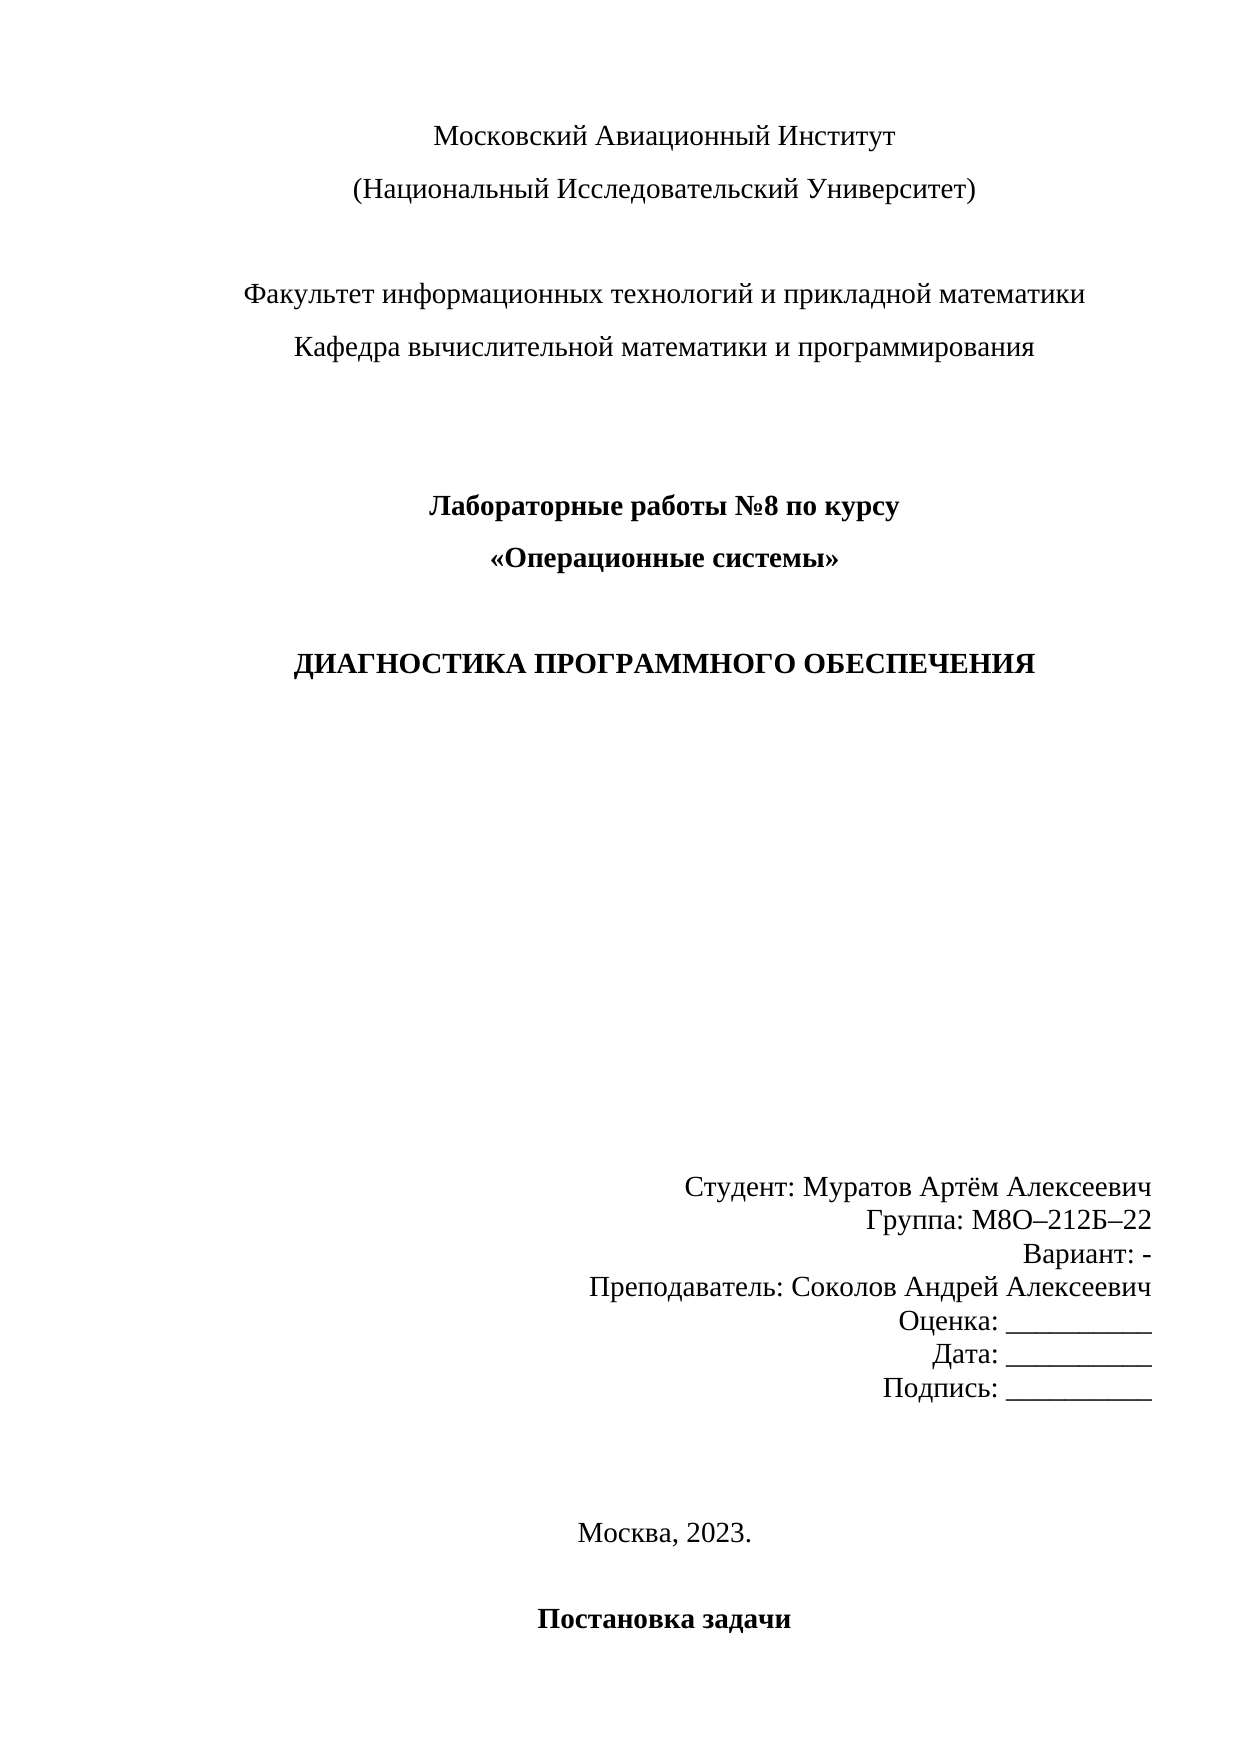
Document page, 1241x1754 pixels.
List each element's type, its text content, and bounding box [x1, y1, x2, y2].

text Московский Авиационный Институт [177, 118, 1152, 152]
text Москва, 2023. [177, 1515, 1152, 1548]
text (Национальный Исследовательский Университет) [177, 171, 1152, 204]
text Вариант: - [767, 1236, 1152, 1269]
text Постановка задачи [177, 1601, 1152, 1634]
text Подпись: __________ [177, 1370, 1152, 1403]
text Студент: Муратов Артём Алексеевич [177, 1169, 1152, 1202]
text Лабораторные работы №8 по курсу [177, 488, 1152, 521]
text «Операционные системы» [177, 541, 1152, 574]
text Группа: М8О–212Б–22 [767, 1202, 1152, 1236]
text Факультет информационных технологий и прикладной математики [177, 277, 1152, 310]
text Преподаватель: Соколов Андрей Алексеевич [177, 1269, 1152, 1303]
text Кафедра вычислительной математики и программирования [177, 329, 1152, 363]
text ДИАГНОСТИКА ПРОГРАММНОГО ОБЕСПЕЧЕНИЯ [177, 646, 1152, 680]
text Оценка: __________ [177, 1303, 1152, 1336]
text Дата: __________ [177, 1336, 1152, 1370]
